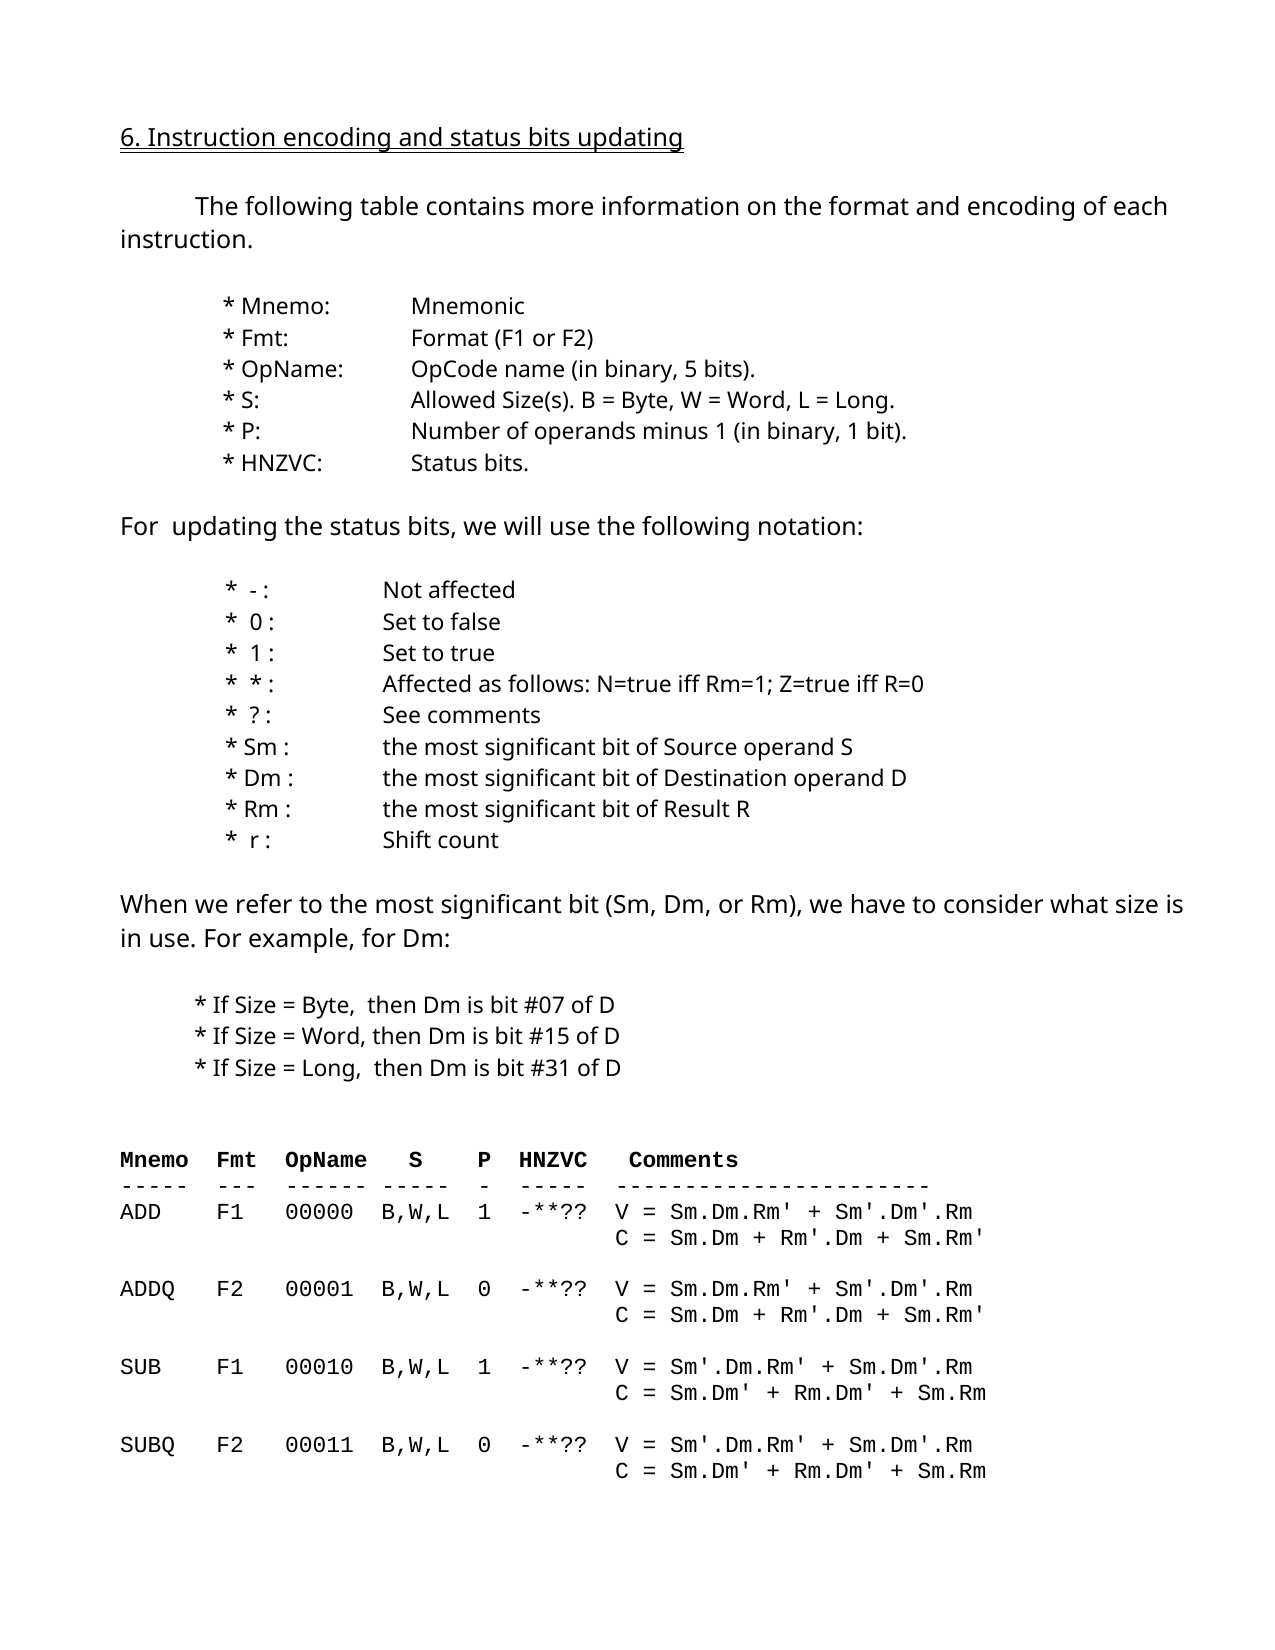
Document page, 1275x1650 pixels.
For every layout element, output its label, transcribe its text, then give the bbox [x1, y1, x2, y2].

text C = Sm.Dm' + Rm.Dm' + Sm.Rm [120, 1382, 1185, 1407]
text ADD F1 00000 B,W,L 1 -**?? V = Sm.Dm.Rm' + Sm'.Dm'.Rm [120, 1200, 1185, 1226]
text * 0 : Set to false [195, 606, 1185, 637]
text * ? : See comments [195, 699, 1185, 731]
text ADDQ F2 00001 B,W,L 0 -**?? V = Sm.Dm.Rm' + Sm'.Dm'.Rm [120, 1278, 1185, 1304]
text * * : Affected as follows: N=true iff Rm=1; Z=true iff R=0 [195, 668, 1185, 699]
text ----- --- ------ ----- - ----- ----------------------- [120, 1174, 1185, 1200]
text C = Sm.Dm + Rm'.Dm + Sm.Rm' [120, 1304, 1185, 1330]
text Mnemo Fmt OpName S P HNZVC Comments [120, 1148, 1185, 1174]
text For updating the status bits, we will use the following notation: [120, 509, 1185, 543]
text When we refer to the most significant bit (Sm, Dm, or Rm), we have to consider what size is in use. For example, for Dm: [120, 887, 1185, 955]
text * If Size = Long, then Dm is bit #31 of D [176, 1052, 1185, 1083]
text * r : Shift count [195, 824, 1185, 856]
text * S: Allowed Size(s). B = Byte, W = Word, L = Long. [204, 384, 1185, 415]
text * Dm : the most significant bit of Destination operand D [195, 762, 1185, 793]
text * 1 : Set to true [195, 637, 1185, 668]
text * Fmt: Format (F1 or F2) [204, 322, 1185, 353]
text * Rm : the most significant bit of Result R [195, 793, 1185, 824]
text * If Size = Word, then Dm is bit #15 of D [176, 1020, 1185, 1052]
text * HNZVC: Status bits. [204, 447, 1185, 478]
text The following table contains more information on the format and encoding of each instruction. [120, 188, 1185, 256]
text C = Sm.Dm' + Rm.Dm' + Sm.Rm [120, 1459, 1185, 1485]
text SUB F1 00010 B,W,L 1 -**?? V = Sm'.Dm.Rm' + Sm.Dm'.Rm [120, 1356, 1185, 1382]
text SUBQ F2 00011 B,W,L 0 -**?? V = Sm'.Dm.Rm' + Sm.Dm'.Rm [120, 1433, 1185, 1459]
text 6. Instruction encoding and status bits updating [120, 120, 1185, 154]
text * P: Number of operands minus 1 (in binary, 1 bit). [204, 415, 1185, 447]
text * Mnemo: Mnemonic [204, 290, 1185, 322]
text * Sm : the most significant bit of Source operand S [195, 731, 1185, 762]
text * If Size = Byte, then Dm is bit #07 of D [176, 989, 1185, 1020]
text * - : Not affected [195, 574, 1185, 606]
text * OpName: OpCode name (in binary, 5 bits). [204, 353, 1185, 384]
text C = Sm.Dm + Rm'.Dm + Sm.Rm' [120, 1226, 1185, 1252]
